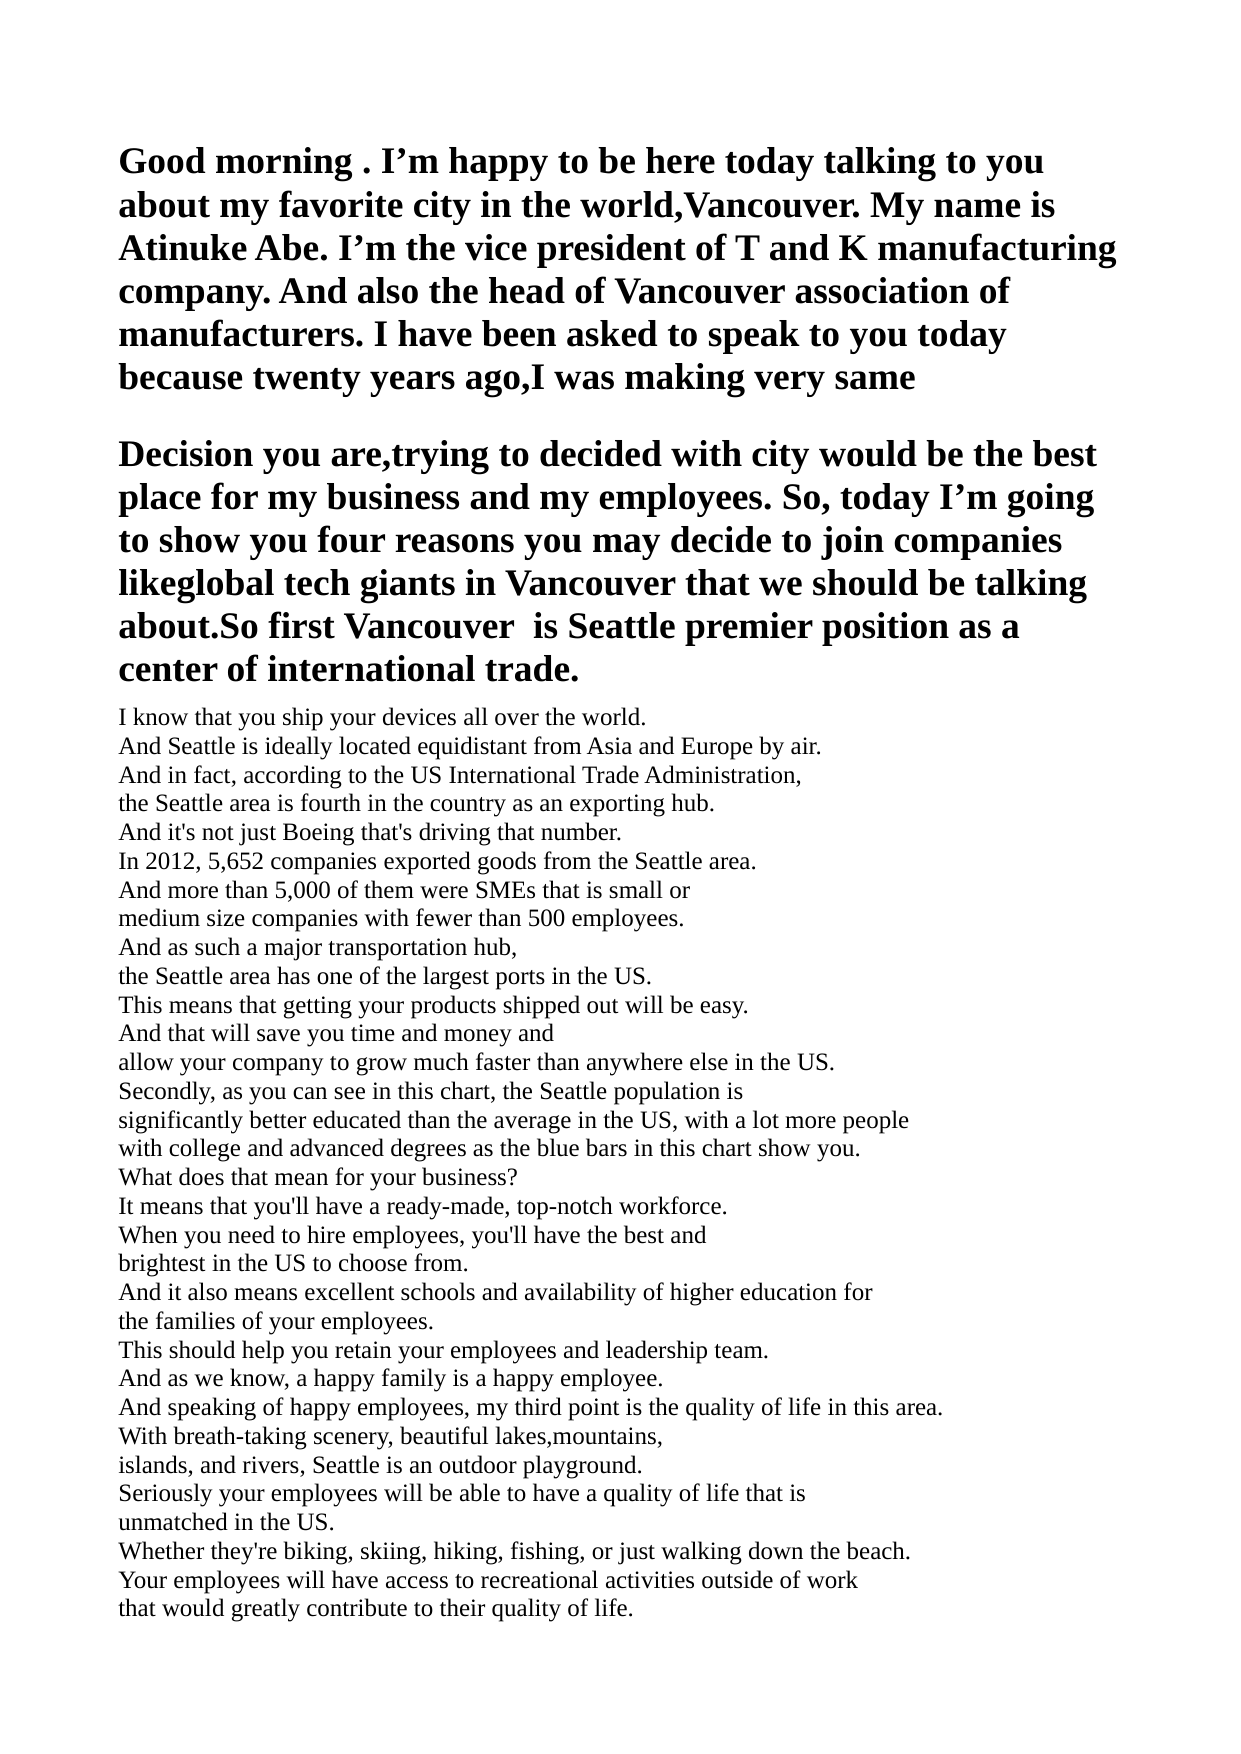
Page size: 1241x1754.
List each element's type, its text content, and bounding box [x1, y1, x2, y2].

text medium size companies with fewer than 500 employees. [118, 903, 1122, 932]
text And Seattle is ideally located equidistant from Asia and Europe by air. [118, 731, 1122, 760]
text allow your company to grow much faster than anywhere else in the US. [118, 1047, 1122, 1076]
text When you need to hire employees, you'll have the best and [118, 1220, 1122, 1248]
text With breath-taking scenery, beautiful lakes,mountains, [118, 1421, 1122, 1450]
text What does that mean for your business? [118, 1162, 1122, 1191]
text significantly better educated than the average in the US, with a lot more people [118, 1105, 1122, 1133]
text And it's not just Boeing that's driving that number. [118, 817, 1122, 846]
text the families of your employees. [118, 1306, 1122, 1335]
text brightest in the US to choose from. [118, 1248, 1122, 1277]
text And that will save you time and money and [118, 1018, 1122, 1047]
text This means that getting your products shipped out will be easy. [118, 990, 1122, 1018]
text Seriously your employees will be able to have a quality of life that is [118, 1478, 1122, 1507]
text And it also means excellent schools and availability of higher education for [118, 1277, 1122, 1306]
text This should help you retain your employees and leadership team. [118, 1335, 1122, 1363]
text And speaking of happy employees, my third point is the quality of life in this area. [118, 1392, 1122, 1421]
text with college and advanced degrees as the blue bars in this chart show you. [118, 1133, 1122, 1162]
text the Seattle area has one of the largest ports in the US. [118, 961, 1122, 990]
text Secondly, as you can see in this chart, the Seattle population is [118, 1076, 1122, 1105]
text And more than 5,000 of them were SMEs that is small or [118, 875, 1122, 903]
text that would greatly contribute to their quality of life. [118, 1593, 1122, 1622]
subtitle Good morning . I’m happy to be here today talking to you about my favorite city in the world,Vancouver. My name is Atinuke Abe. I’m the vice president of T and K manufacturing company. And also the head of Vancouver association of manufacturers. I have been asked to speak to you today because twenty years ago,I was making very same [118, 139, 1122, 398]
text islands, and rivers, Seattle is an outdoor playground. [118, 1450, 1122, 1478]
text Whether they're biking, skiing, hiking, fishing, or just walking down the beach. [118, 1536, 1122, 1565]
text And in fact, according to the US International Trade Administration, [118, 760, 1122, 788]
text And as we know, a happy family is a happy employee. [118, 1363, 1122, 1392]
text unmatched in the US. [118, 1507, 1122, 1536]
subtitle Decision you are,trying to decided with city would be the best place for my business and my employees. So, today I’m going to show you four reasons you may decide to join companies likeglobal tech giants in Vancouver that we should be talking about.So first Vancouver is Seattle premier position as a center of international trade. [118, 431, 1122, 690]
text And as such a major transportation hub, [118, 932, 1122, 961]
text I know that you ship your devices all over the world. [118, 702, 1122, 731]
text It means that you'll have a ready-made, top-notch workforce. [118, 1191, 1122, 1220]
text the Seattle area is fourth in the country as an exporting hub. [118, 788, 1122, 817]
text Your employees will have access to recreational activities outside of work [118, 1565, 1122, 1593]
text In 2012, 5,652 companies exported goods from the Seattle area. [118, 846, 1122, 875]
